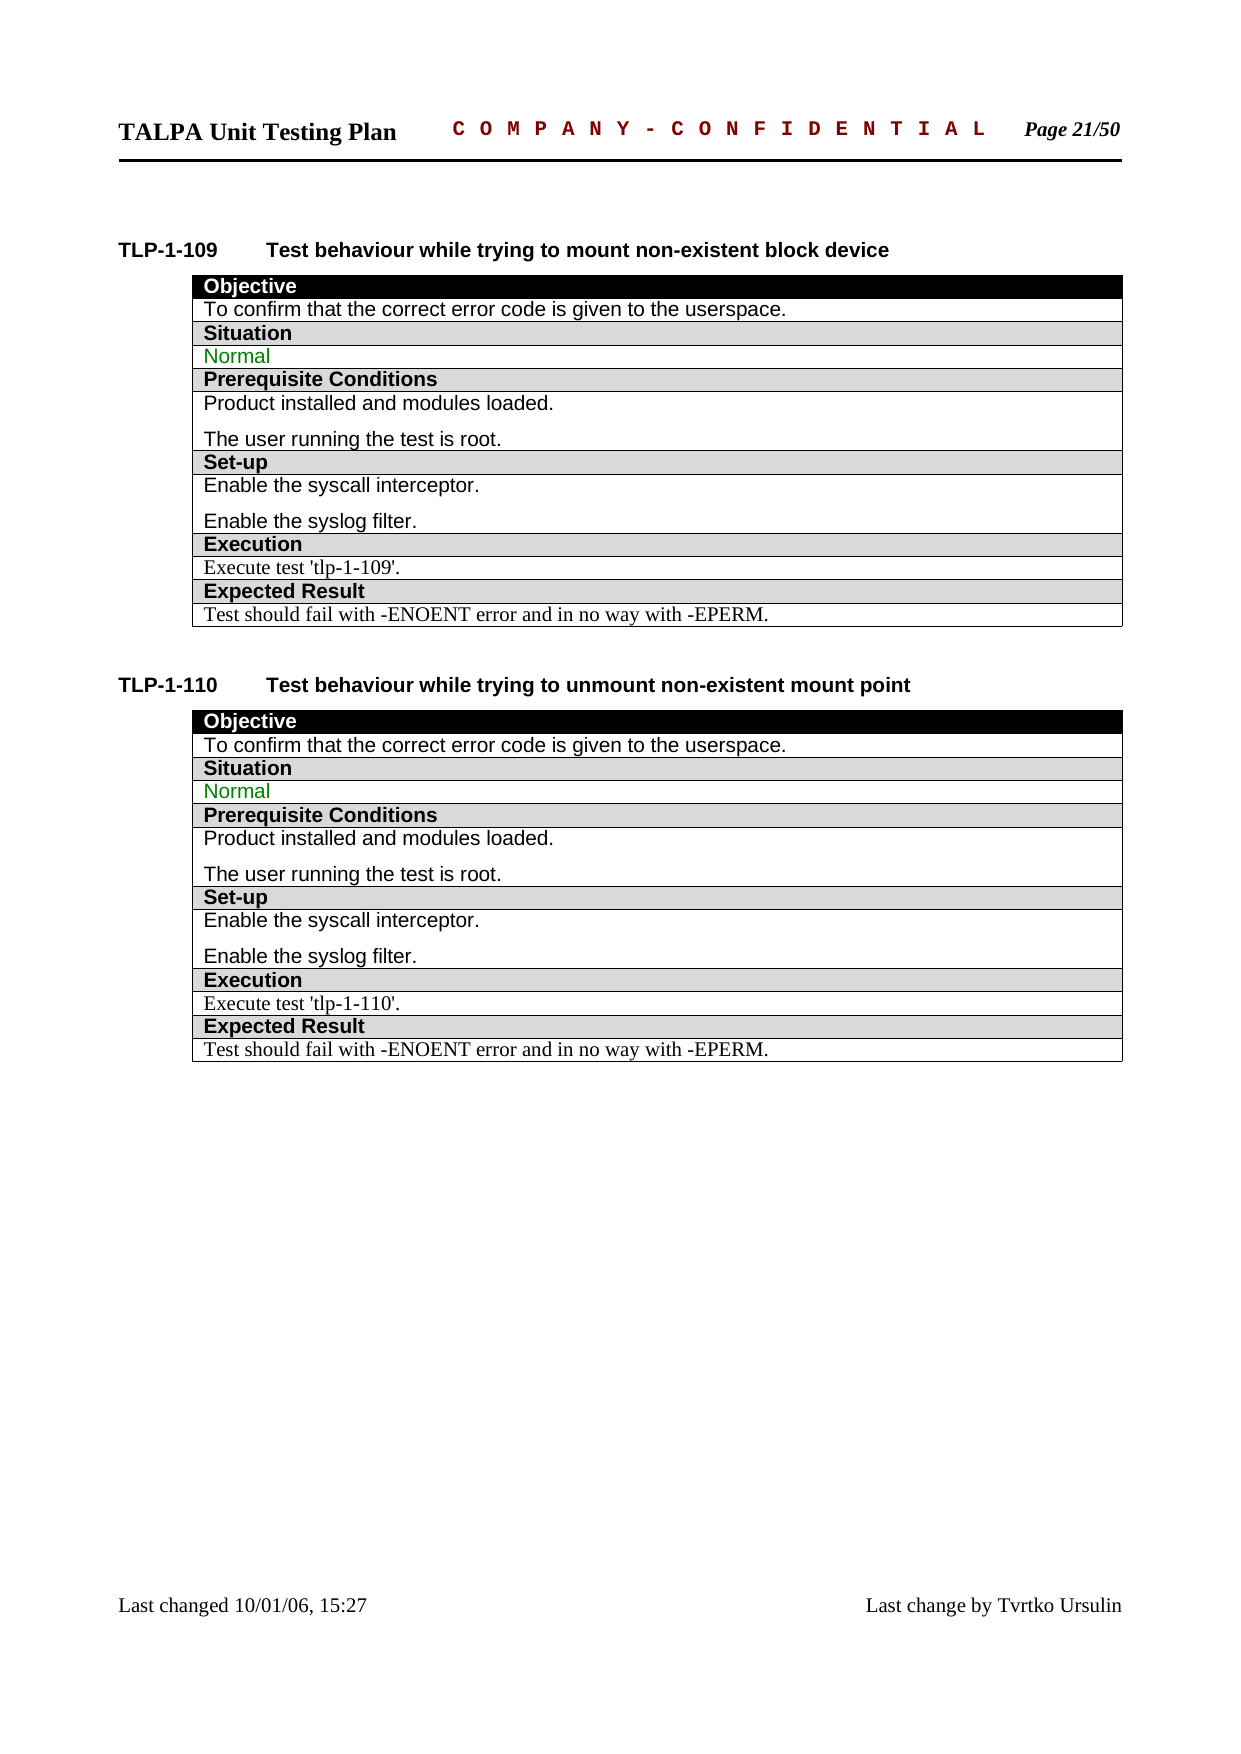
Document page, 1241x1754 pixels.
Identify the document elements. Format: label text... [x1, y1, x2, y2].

table_cell Normal [193, 346, 1122, 368]
table_cell Product installed and modules loaded. The user running the test is root. [193, 828, 1122, 886]
table_header Objective [193, 711, 1122, 733]
table_cell Execute test 'tlp-1-110'. [193, 992, 1122, 1015]
table_cell Product installed and modules loaded. The user running the test is root. [193, 392, 1122, 450]
table_cell Execution [193, 969, 1122, 991]
text TLP-1-109 Test behaviour while trying to mount non-existent block device [118, 239, 1122, 262]
table_cell Prerequisite Conditions [193, 804, 1122, 827]
table_cell Situation [193, 322, 1122, 345]
table_cell Set-up [193, 451, 1122, 474]
table_cell Prerequisite Conditions [193, 369, 1122, 391]
table_cell Test should fail with -ENOENT error and in no way with -EPERM. [193, 604, 1122, 626]
table_cell Situation [193, 758, 1122, 780]
table_cell To confirm that the correct error code is given to the userspace. [193, 299, 1122, 321]
table_cell Execution [193, 534, 1122, 556]
table_cell Enable the syscall interceptor. Enable the syslog filter. [193, 910, 1122, 968]
text TLP-1-110 Test behaviour while trying to unmount non-existent mount point [118, 674, 1122, 697]
table_cell Set-up [193, 887, 1122, 909]
table_cell Execute test 'tlp-1-109'. [193, 557, 1122, 579]
table_cell To confirm that the correct error code is given to the userspace. [193, 734, 1122, 757]
table_header Objective [193, 276, 1122, 298]
table_cell Enable the syscall interceptor. Enable the syslog filter. [193, 475, 1122, 533]
table_cell Normal [193, 781, 1122, 803]
table_cell Expected Result [193, 1016, 1122, 1038]
table_cell Test should fail with -ENOENT error and in no way with -EPERM. [193, 1039, 1122, 1061]
table_cell Expected Result [193, 580, 1122, 603]
